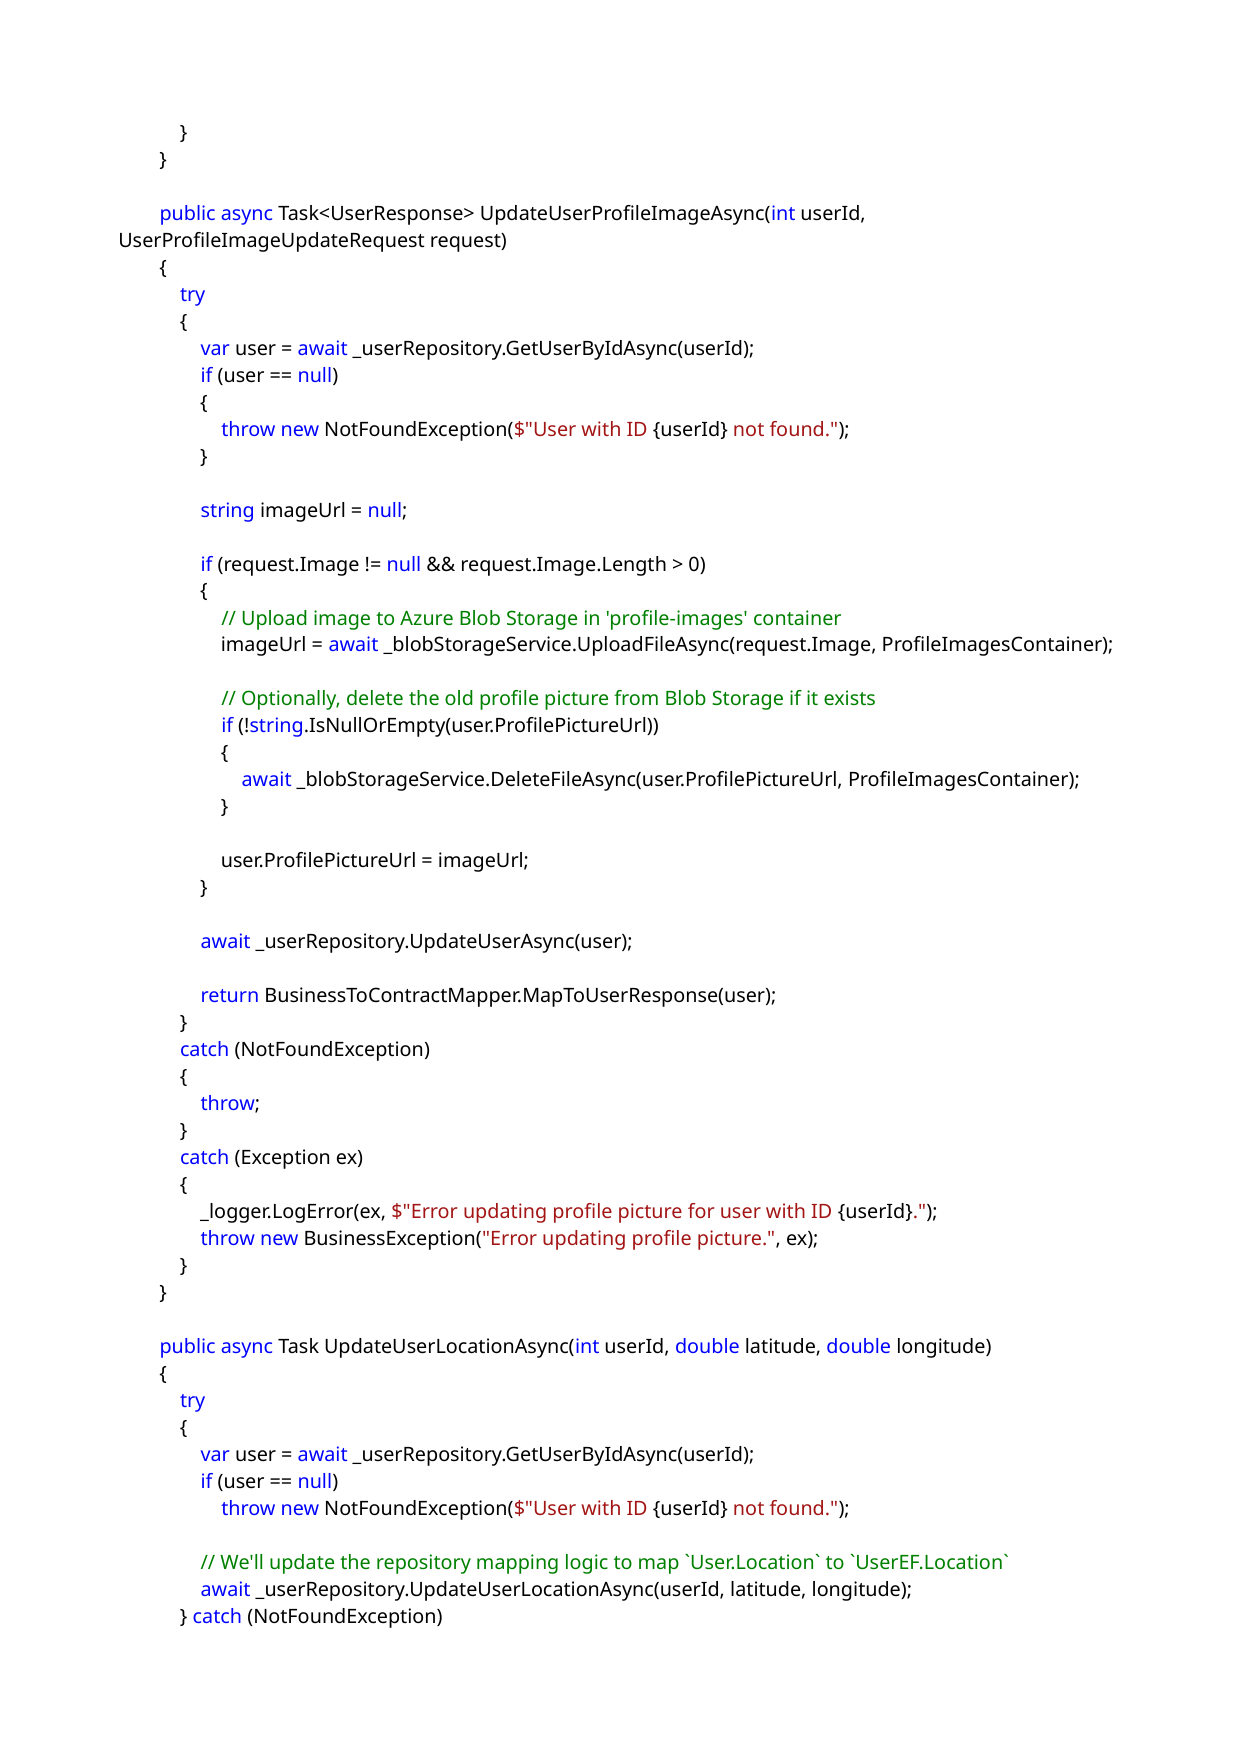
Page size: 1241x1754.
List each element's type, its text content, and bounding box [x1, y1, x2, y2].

text } [118, 1251, 1122, 1278]
text await _userRepository.UpdateUserAsync(user); [118, 927, 1122, 954]
text if (user == null) [118, 1467, 1122, 1494]
text catch (Exception ex) [118, 1143, 1122, 1170]
text throw new BusinessException("Error updating profile picture.", ex); [118, 1224, 1122, 1251]
text // We'll update the repository mapping logic to map `User.Location` to `UserEF.Location` [118, 1548, 1122, 1575]
text _logger.LogError(ex, $"Error updating profile picture for user with ID {userId}."); [118, 1197, 1122, 1224]
text } [118, 145, 1122, 172]
text throw; [118, 1089, 1122, 1116]
text throw new NotFoundException($"User with ID {userId} not found."); [118, 1494, 1122, 1521]
text catch (NotFoundException) [118, 1035, 1122, 1062]
text { [118, 1170, 1122, 1197]
text if (request.Image != null && request.Image.Length > 0) [118, 550, 1122, 577]
text { [118, 739, 1122, 766]
text } [118, 118, 1122, 145]
text await _userRepository.UpdateUserLocationAsync(userId, latitude, longitude); [118, 1575, 1122, 1602]
text user.ProfilePictureUrl = imageUrl; [118, 847, 1122, 873]
text string imageUrl = null; [118, 496, 1122, 523]
text { [118, 1062, 1122, 1089]
text throw new NotFoundException($"User with ID {userId} not found."); [118, 415, 1122, 442]
text } [118, 1278, 1122, 1305]
text // Optionally, delete the old profile picture from Blob Storage if it exists [118, 685, 1122, 712]
text { [118, 1359, 1122, 1386]
text } [118, 1116, 1122, 1143]
text try [118, 1386, 1122, 1413]
text { [118, 253, 1122, 280]
text var user = await _userRepository.GetUserByIdAsync(userId); [118, 1440, 1122, 1467]
text public async Task<UserResponse> UpdateUserProfileImageAsync(int userId, UserProfileImageUpdateRequest request) [118, 199, 1122, 253]
text // Upload image to Azure Blob Storage in 'profile-images' container [118, 604, 1122, 631]
text { [118, 307, 1122, 334]
text imageUrl = await _blobStorageService.UploadFileAsync(request.Image, ProfileImagesContainer); [118, 631, 1122, 658]
text if (!string.IsNullOrEmpty(user.ProfilePictureUrl)) [118, 712, 1122, 739]
text } [118, 873, 1122, 901]
text } [118, 1008, 1122, 1035]
text { [118, 388, 1122, 415]
text } catch (NotFoundException) [118, 1602, 1122, 1629]
text { [118, 577, 1122, 604]
text try [118, 280, 1122, 307]
text } [118, 442, 1122, 469]
text return BusinessToContractMapper.MapToUserResponse(user); [118, 981, 1122, 1008]
text { [118, 1413, 1122, 1440]
text if (user == null) [118, 361, 1122, 388]
text } [118, 793, 1122, 819]
text var user = await _userRepository.GetUserByIdAsync(userId); [118, 334, 1122, 361]
text public async Task UpdateUserLocationAsync(int userId, double latitude, double longitude) [118, 1332, 1122, 1359]
text await _blobStorageService.DeleteFileAsync(user.ProfilePictureUrl, ProfileImagesContainer); [118, 766, 1122, 793]
